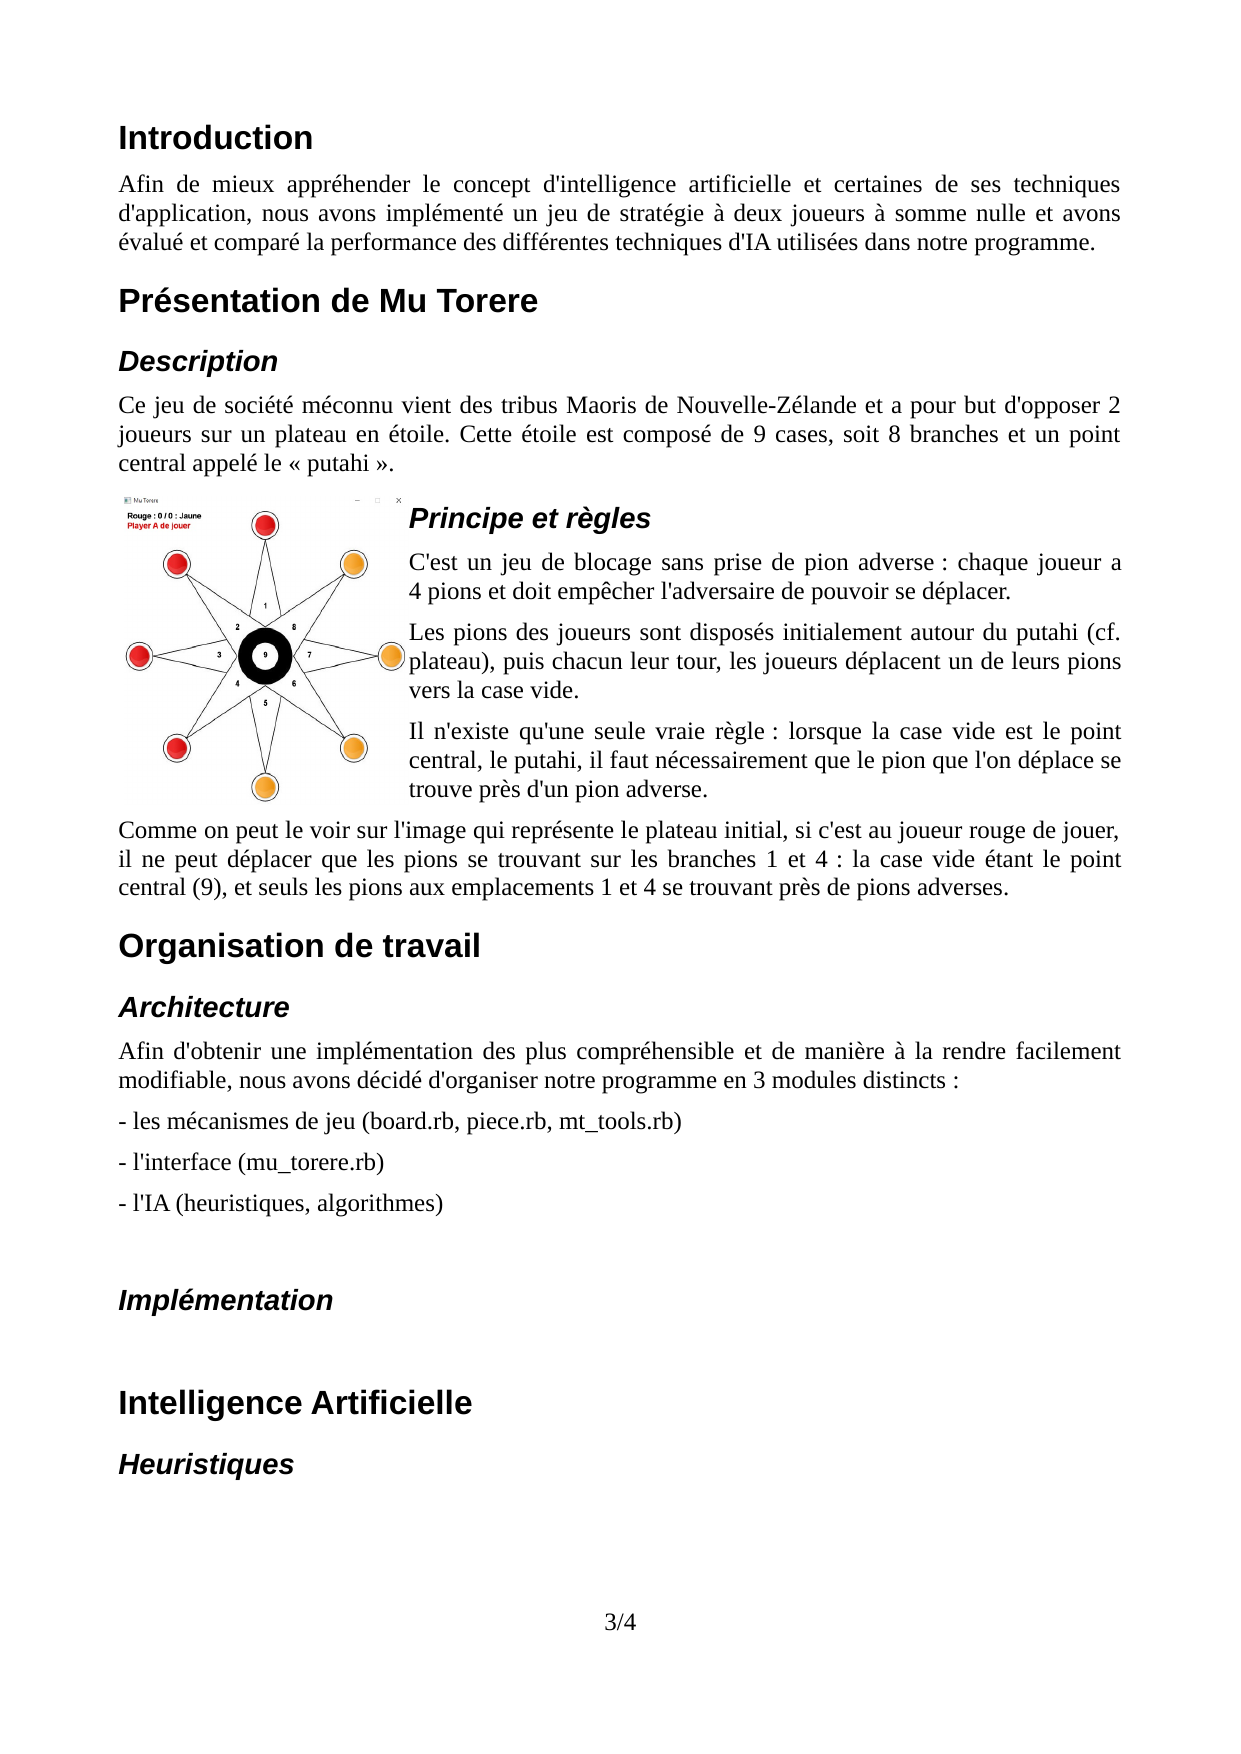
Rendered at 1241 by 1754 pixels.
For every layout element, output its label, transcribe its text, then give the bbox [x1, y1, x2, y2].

text Les pions des joueurs sont disposés initialement autour du putahi (cf. plateau), puis chacun leur tour, les joueurs déplacent un de leurs pions vers la case vide. [409, 617, 1122, 704]
picture [123, 496, 409, 805]
text Ce jeu de société méconnu vient des tribus Maoris de Nouvelle-Zélande et a pour but d'opposer 2 joueurs sur un plateau en étoile. Cette étoile est composé de 9 cases, soit 8 branches et un point central appelé le « putahi ». [118, 390, 1122, 476]
text Afin de mieux appréhender le concept d'intelligence artificielle et certaines de ses techniques d'application, nous avons implémenté un jeu de stratégie à deux joueurs à somme nulle et avons évalué et comparé la performance des différentes techniques d'IA utilisées dans notre programme. [118, 169, 1122, 256]
text - les mécanismes de jeu (board.rb, piece.rb, mt_tools.rb) [118, 1106, 1122, 1135]
text Comme on peut le voir sur l'image qui représente le plateau initial, si c'est au joueur rouge de jouer, il ne peut déplacer que les pions se trouvant sur les branches 1 et 4 : la case vide étant le point central (9), et seuls les pions aux emplacements 1 et 4 se trouvant près de pions adverses. [118, 815, 1122, 901]
subtitle Principe et règles [409, 501, 1122, 535]
text C'est un jeu de blocage sans prise de pion adverse : chaque joueur a 4 pions et doit empêcher l'adversaire de pouvoir se déplacer. [409, 547, 1122, 605]
subtitle Introduction [118, 118, 1122, 157]
text - l'IA (heuristiques, algorithmes) [118, 1188, 1122, 1217]
text - l'interface (mu_torere.rb) [118, 1147, 1122, 1176]
subtitle Intelligence Artificielle [118, 1383, 1122, 1422]
subtitle Architecture [118, 990, 1122, 1023]
text Il n'existe qu'une seule vraie règle : lorsque la case vide est le point central, le putahi, il faut nécessairement que le pion que l'on déplace se trouve près d'un pion adverse. [409, 716, 1122, 802]
subtitle Implémentation [118, 1283, 1122, 1317]
text Afin d'obtenir une implémentation des plus compréhensible et de manière à la rendre facilement modifiable, nous avons décidé d'organiser notre programme en 3 modules distincts : [118, 1036, 1122, 1093]
subtitle Heuristiques [118, 1447, 1122, 1480]
subtitle Organisation de travail [118, 926, 1122, 965]
subtitle Description [118, 344, 1122, 378]
subtitle Présentation de Mu Torere [118, 281, 1122, 319]
